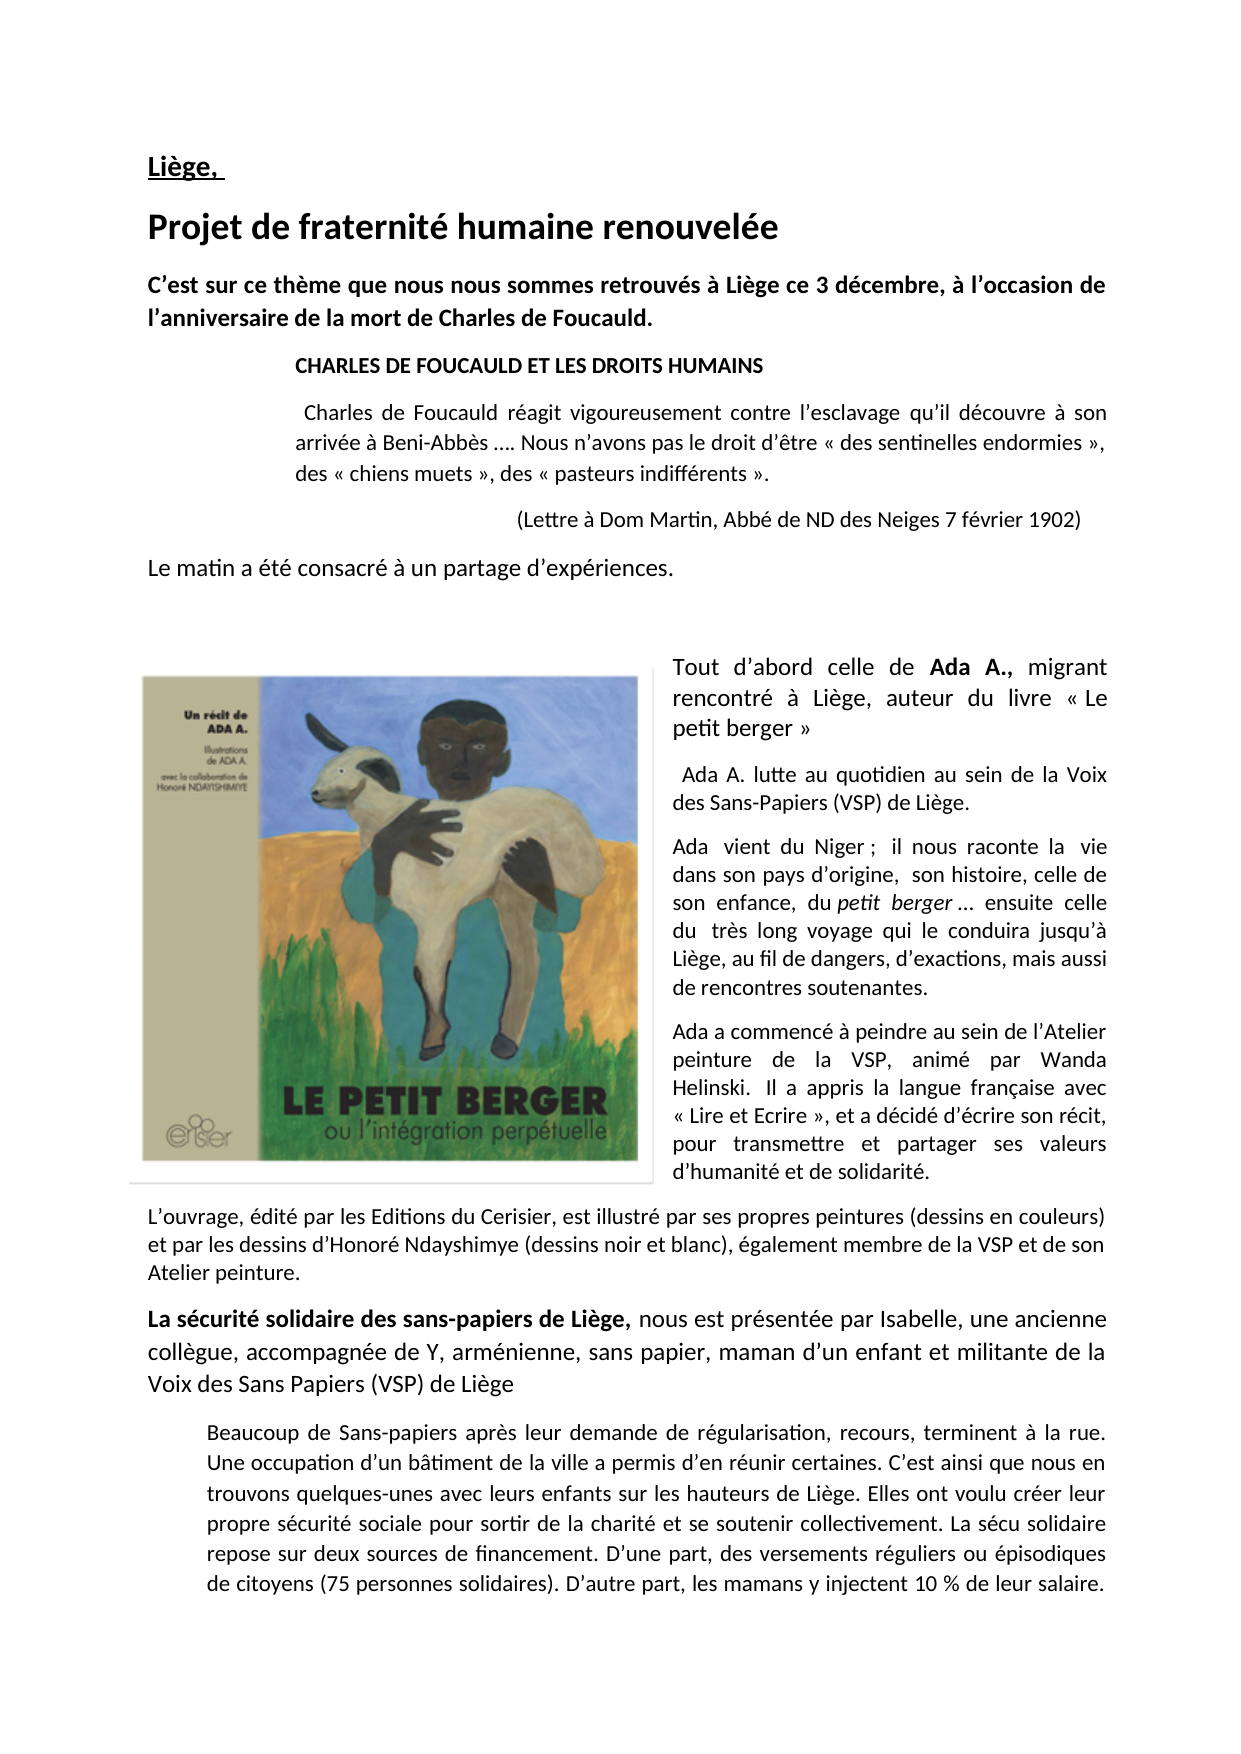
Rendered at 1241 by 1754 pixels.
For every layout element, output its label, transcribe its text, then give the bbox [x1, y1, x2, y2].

text Projet de fraternité humaine renouvelée [148, 203, 1107, 248]
text La sécurité solidaire des sans-papiers de Liège, nous est présentée par Isabelle, une ancienne collègue, accompagnée de Y, arménienne, sans papier, maman d’un enfant et militante de la Voix des Sans Papiers (VSP) de Liège [148, 1303, 1107, 1399]
text Liège, [148, 148, 1107, 183]
text (Lettre à Dom Martin, Abbé de ND des Neiges 7 février 1902) [443, 506, 1107, 533]
text Le matin a été consacré à un partage d’expériences. [148, 552, 1107, 583]
text L’ouvrage, édité par les Editions du Cerisier, est illustré par ses propres peintures (dessins en couleurs) et par les dessins d’Honoré Ndayshimye (dessins noir et blanc), également membre de la VSP et de son Atelier peinture. [148, 1202, 1107, 1286]
text Ada a commencé à peindre au sein de l’Atelier peinture de la VSP, animé par Wanda Helinski. Il a appris la langue française avec « Lire et Ecrire », et a décidé d’écrire son récit, pour transmettre et partager ses valeurs d’humanité et de solidarité. [657, 1017, 1107, 1185]
text Ada A. lutte au quotidien au sein de la Voix des Sans-Papiers (VSP) de Liège. [657, 760, 1107, 816]
text Ada vient du Niger ; il nous raconte la vie dans son pays d’origine, son histoire, celle de son enfance, du petit berger … ensuite celle du très long voyage qui le conduira jusqu’à Liège, au fil de dangers, d’exactions, mais aussi de rencontres soutenantes. [657, 832, 1107, 1001]
text Tout d’abord celle de Ada A., migrant rencontré à Liège, auteur du livre « Le petit berger » [148, 652, 1107, 743]
text Charles de Foucauld réagit vigoureusement contre l’esclavage qu’il découvre à son arrivée à Beni-Abbès …. Nous n’avons pas le droit d’être « des sentinelles endormies », des « chiens muets », des « pasteurs indifférents ». [295, 398, 1107, 487]
text Beaucoup de Sans-papiers après leur demande de régularisation, recours, terminent à la rue. Une occupation d’un bâtiment de la ville a permis d’en réunir certaines. C’est ainsi que nous en trouvons quelques-unes avec leurs enfants sur les hauteurs de Liège. Elles ont voulu créer leur propre sécurité sociale pour sortir de la charité et se soutenir collectivement. La sécu solidaire repose sur deux sources de financement. D’une part, des versements réguliers ou épisodiques de citoyens (75 personnes solidaires). D’autre part, les mamans y injectent 10 % de leur salaire. [207, 1418, 1107, 1597]
text CHARLES DE FOUCAULD ET LES DROITS HUMAINS [295, 351, 1107, 379]
picture [150, 668, 657, 1186]
text C’est sur ce thème que nous nous sommes retrouvés à Liège ce 3 décembre, à l’occasion de l’anniversaire de la mort de Charles de Foucauld. [148, 269, 1107, 332]
